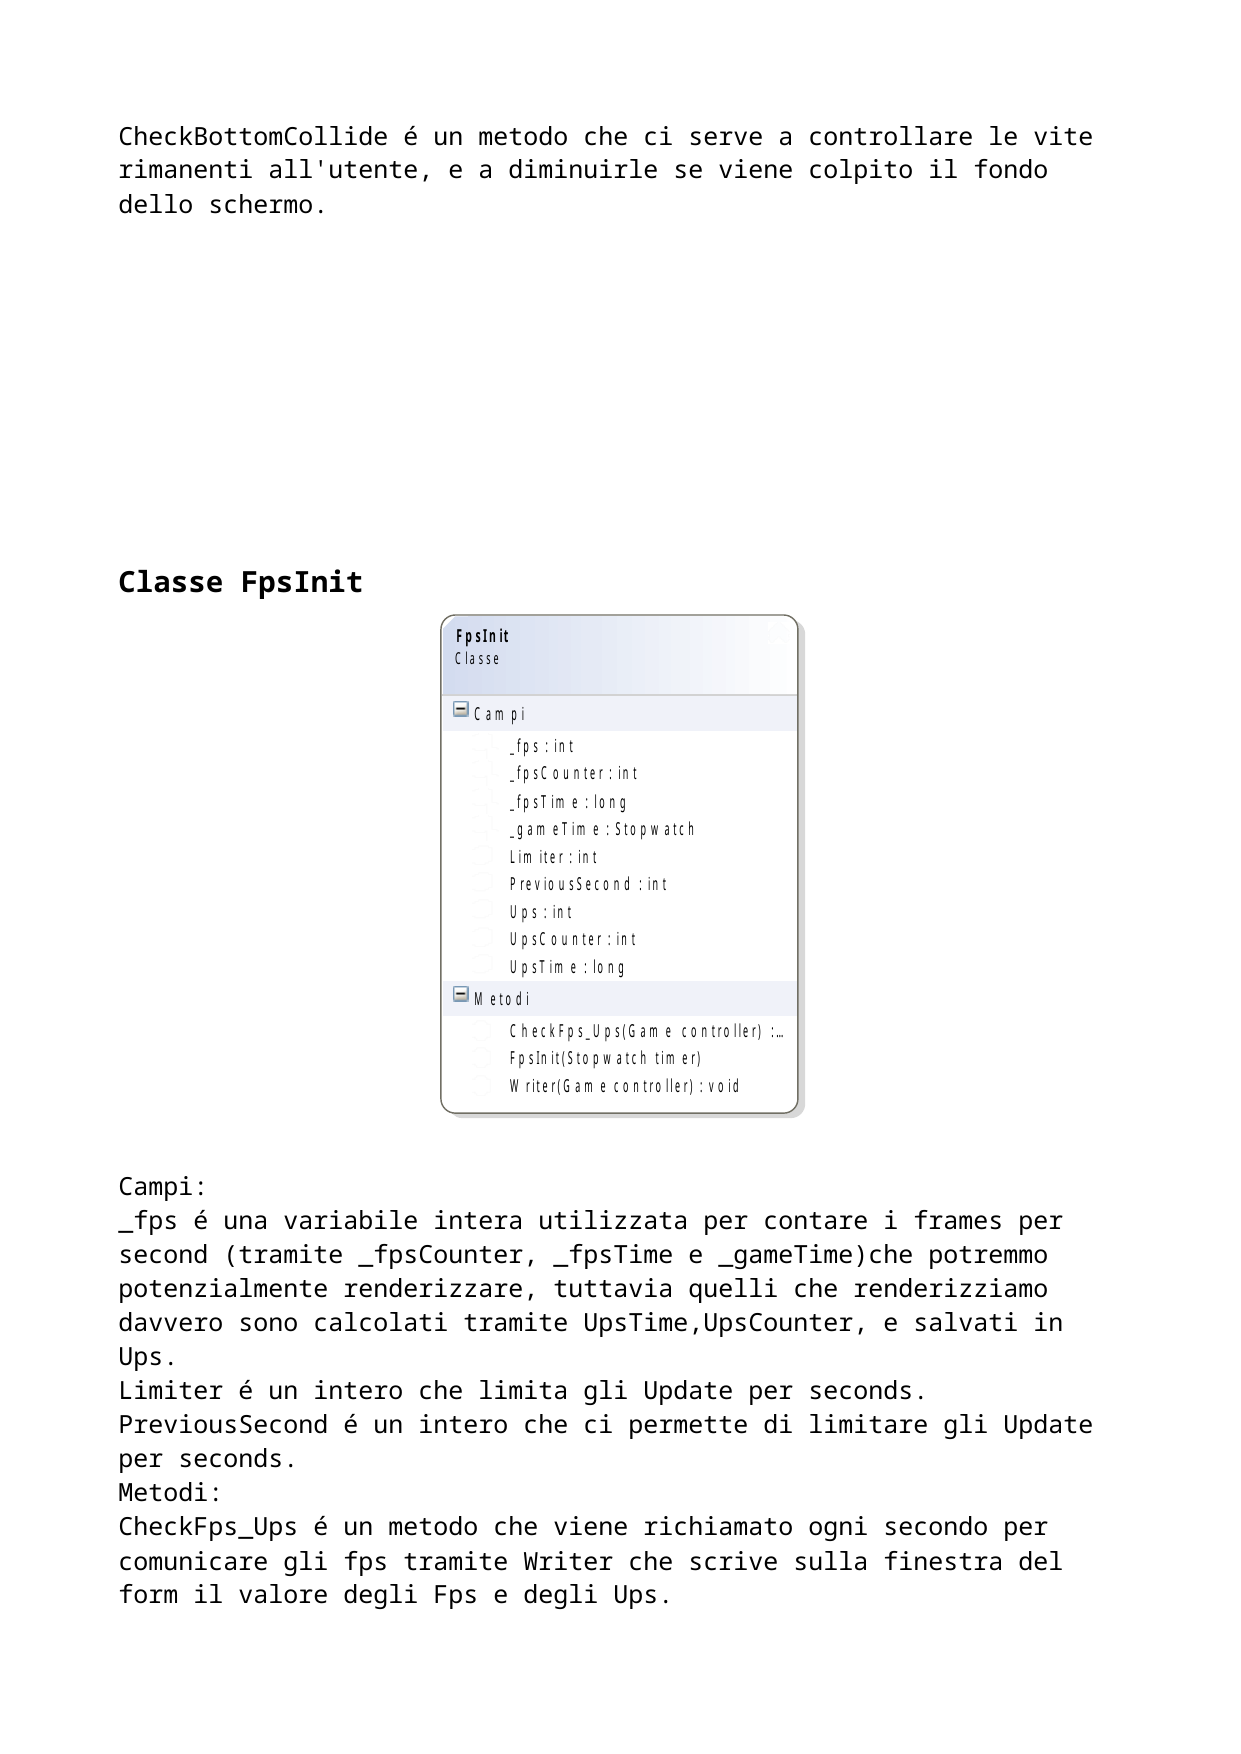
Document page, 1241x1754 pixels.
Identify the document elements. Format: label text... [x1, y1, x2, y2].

text _fps é una variabile intera utilizzata per contare i frames per second (tramite _fpsCounter, _fpsTime e _gameTime)che potremmo potenzialmente renderizzare, tuttavia quelli che renderizziamo davvero sono calcolati tramite UpsTime,UpsCounter, e salvati in Ups. [118, 1202, 1122, 1373]
text CheckBottomCollide é un metodo che ci serve a controllare le vite rimanenti all'utente, e a diminuirle se viene colpito il fondo dello schermo. [118, 118, 1122, 220]
text Metodi: [118, 1475, 1122, 1509]
text CheckFps_Ups é un metodo che viene richiamato ogni secondo per comunicare gli fps tramite Writer che scrive sulla finestra del form il valore degli Fps e degli Ups. [118, 1509, 1122, 1611]
text PreviousSecond é un intero che ci permette di limitare gli Update per seconds. [118, 1407, 1122, 1475]
text Classe FpsInit [118, 561, 1122, 601]
text Limiter é un intero che limita gli Update per seconds. [118, 1373, 1122, 1407]
text Campi: [118, 1168, 1122, 1202]
